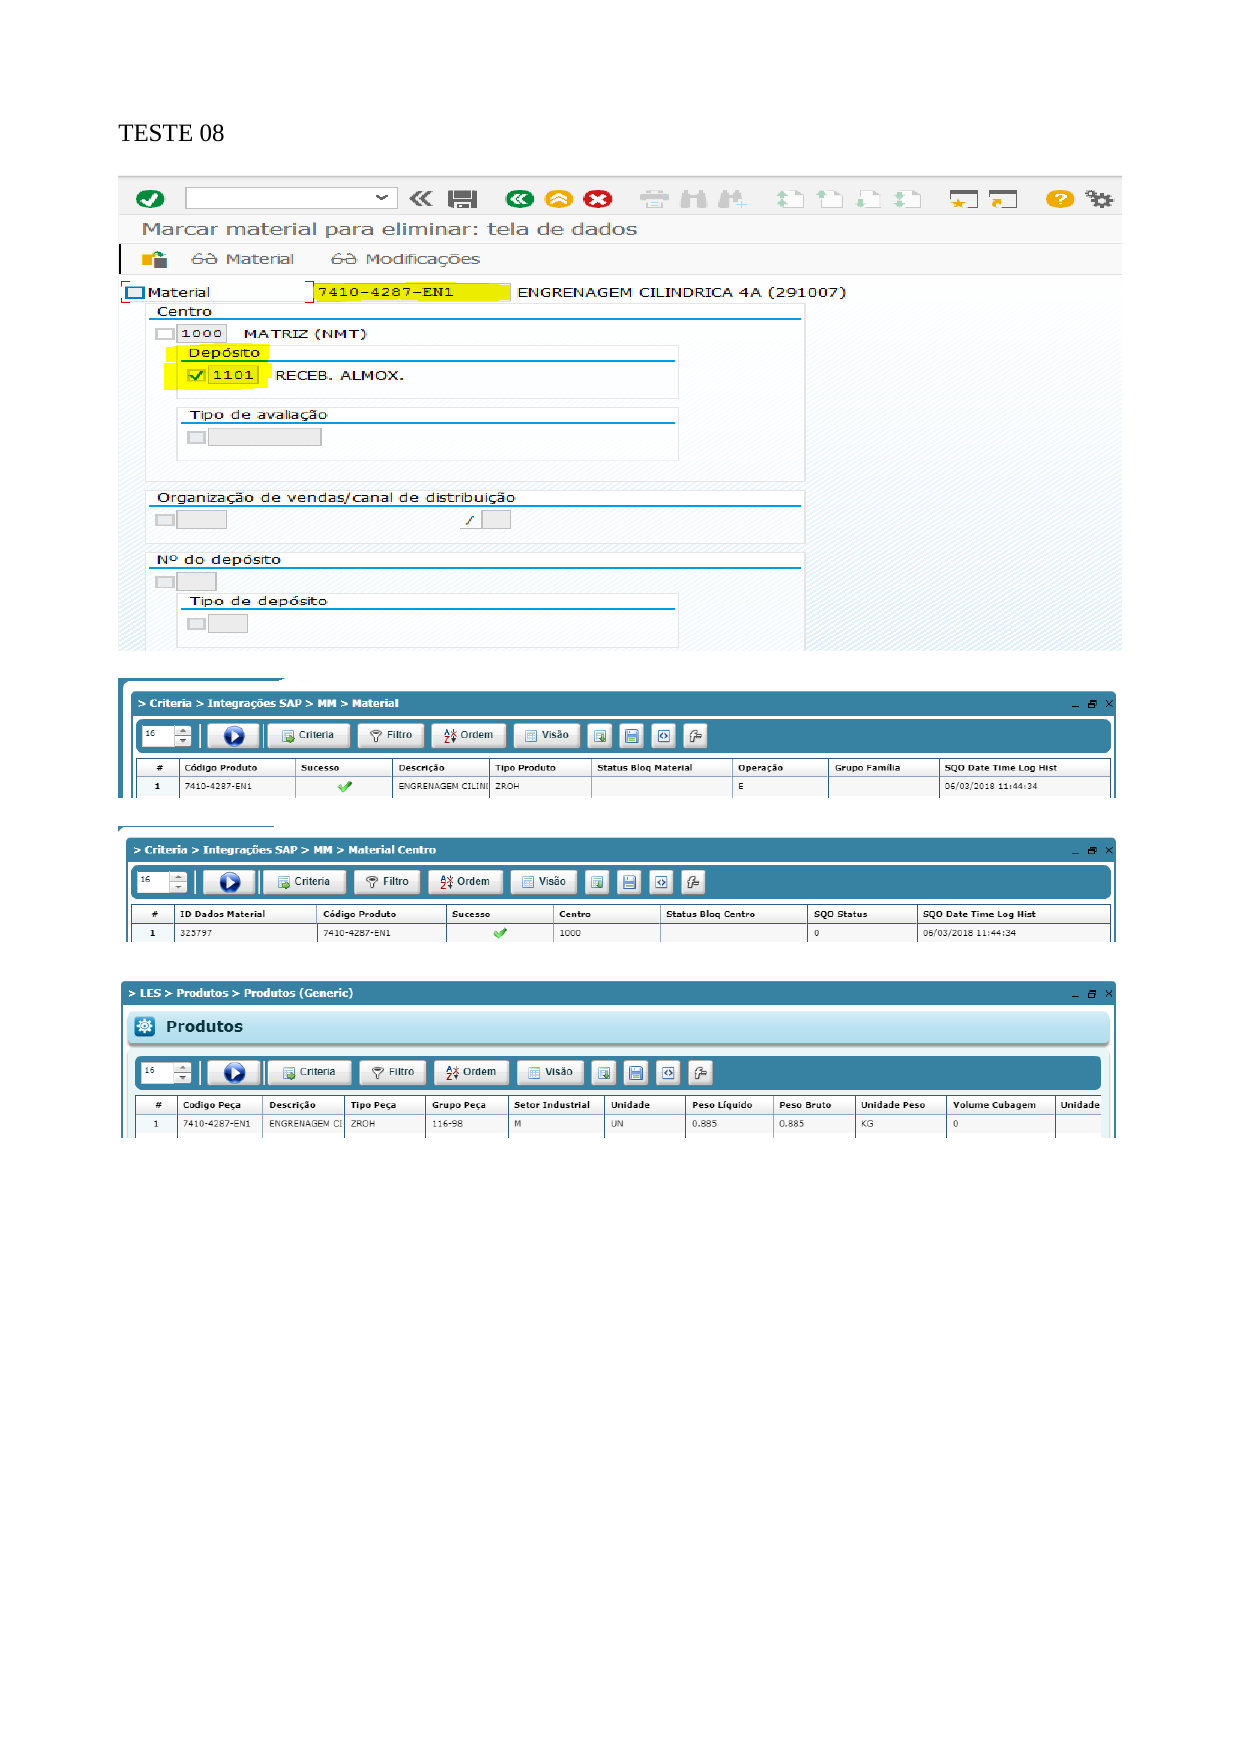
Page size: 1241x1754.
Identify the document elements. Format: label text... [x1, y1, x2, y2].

picture [118, 175, 1123, 651]
text TESTE 08 [118, 118, 1122, 147]
picture [118, 826, 1123, 942]
picture [118, 970, 1123, 1138]
picture [118, 678, 1123, 798]
